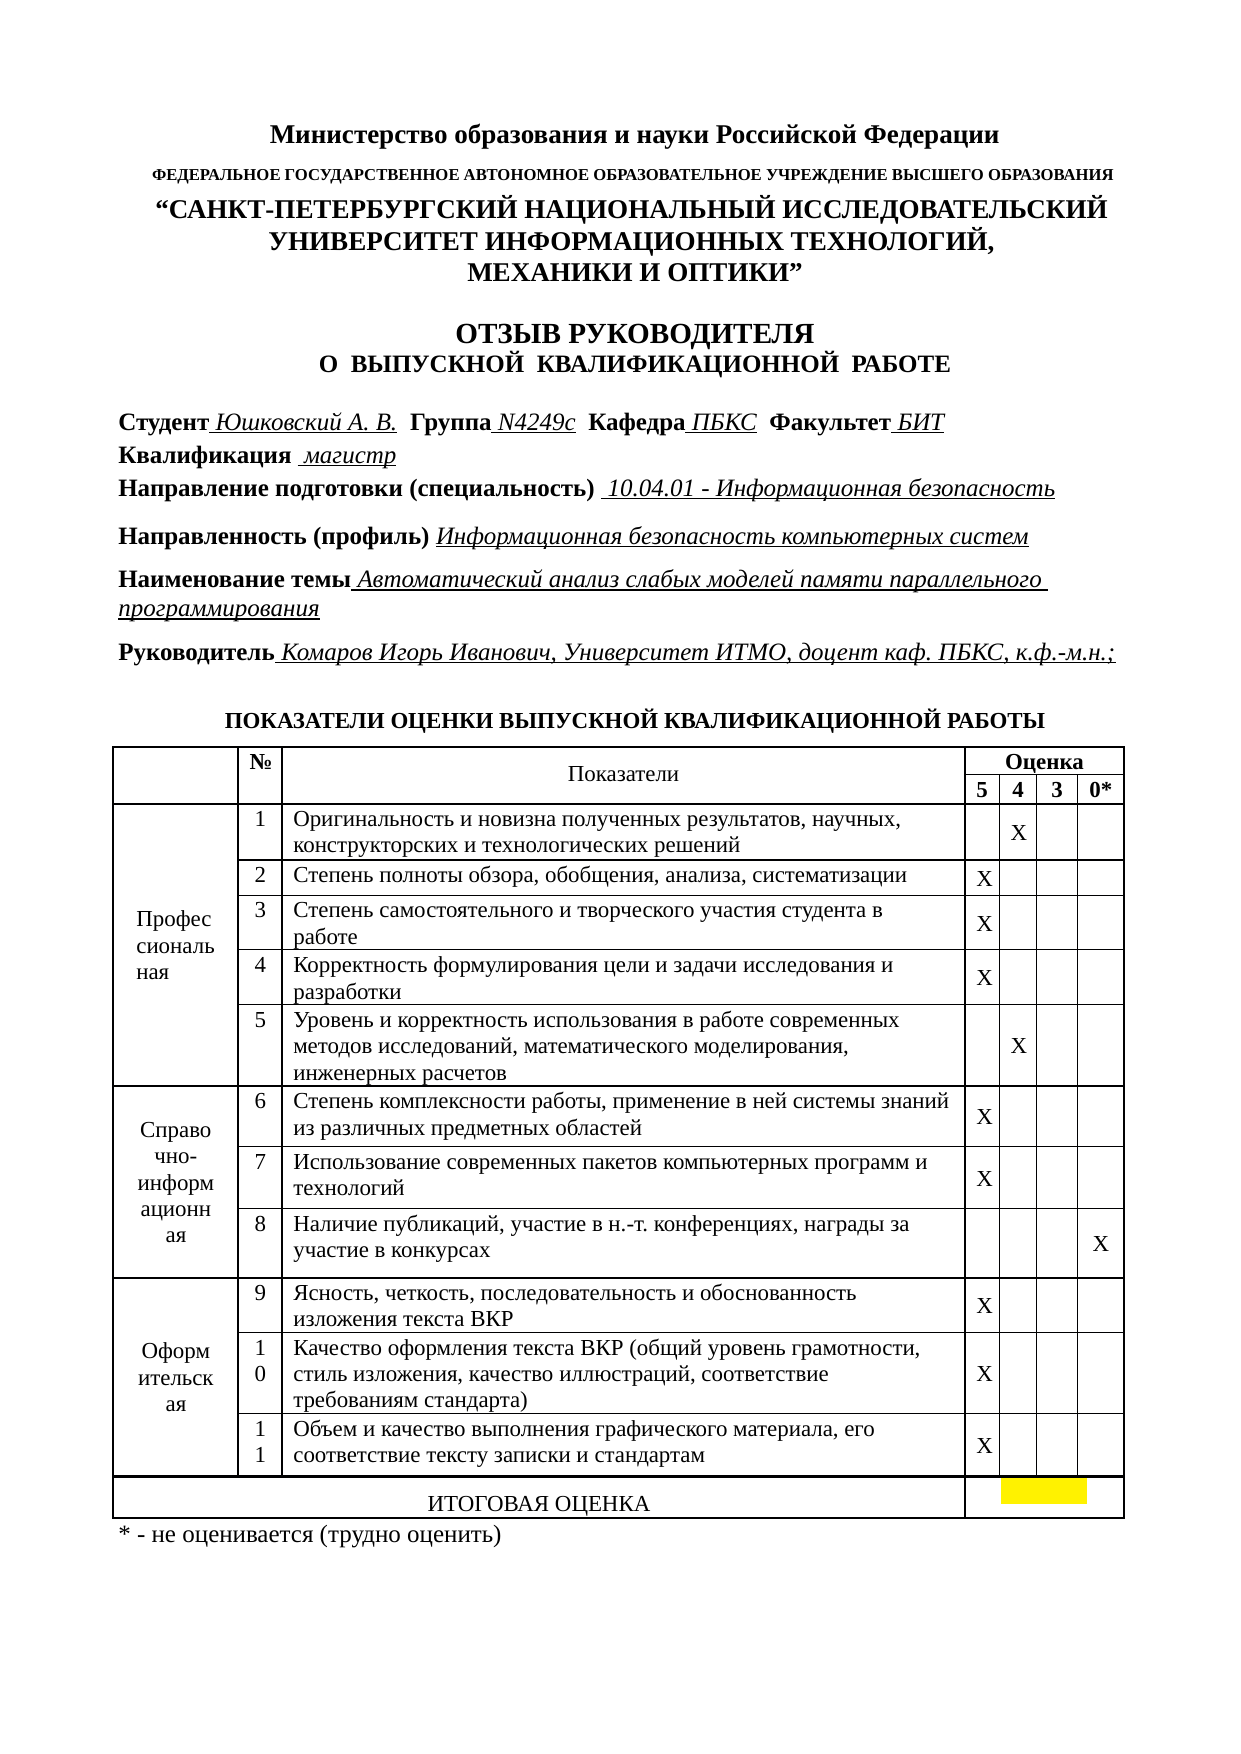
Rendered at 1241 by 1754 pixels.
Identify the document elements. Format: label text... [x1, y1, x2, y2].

table_cell Профессиональная [114, 805, 237, 1085]
text Руководитель Комаров Игорь Иванович, Университет ИТМО, доцент каф. ПБКС, к.ф.-м.н.; [118, 637, 1152, 666]
table_cell Наличие публикаций, участие в н.-т. конференциях, награды за участие в конкурсах [283, 1209, 964, 1277]
text * - не оценивается (трудно оценить) [118, 1519, 1152, 1548]
table_cell X [1000, 805, 1036, 859]
table_cell [1037, 896, 1077, 949]
table_cell [1078, 861, 1123, 894]
table_cell 5 [239, 1005, 281, 1085]
table_cell X [1078, 1209, 1123, 1277]
table_cell X [966, 1333, 999, 1413]
table_cell [1000, 1147, 1036, 1208]
table_cell [239, 774, 281, 803]
table_cell 9 [239, 1279, 281, 1332]
table_cell [966, 1209, 999, 1277]
table_cell Качество оформления текста ВКР (общий уровень грамотности, стиль изложения, качество иллюстраций, соответствие требованиям стандарта) [283, 1333, 964, 1413]
table_cell [1078, 805, 1123, 859]
table_cell 8 [239, 1209, 281, 1277]
table_cell 11 [239, 1414, 281, 1475]
text Наименование темы Автоматический анализ слабых моделей памяти параллельного программирования [118, 564, 1152, 622]
table_cell 0* [1078, 775, 1123, 803]
subtitle ПОКАЗАТЕЛИ ОЦЕНКИ ВЫПУСКНОЙ КВАЛИФИКАЦИОННОЙ РАБОТЫ [118, 707, 1152, 733]
table_cell [1000, 896, 1036, 949]
table_cell 1 [239, 805, 281, 859]
table_cell [1078, 1147, 1123, 1208]
table_cell Степень полноты обзора, обобщения, анализа, систематизации [283, 861, 964, 894]
table_cell X [966, 1279, 999, 1332]
table_cell ИТОГОВАЯ ОЦЕНКА [114, 1478, 964, 1517]
table_cell [1000, 1414, 1036, 1475]
table_cell [966, 805, 999, 859]
table_cell [1037, 861, 1077, 894]
text УНИВЕРСИТЕТ ИНФОРМАЦИОННЫХ ТЕХНОЛОГИЙ, [118, 225, 1152, 256]
table_cell 2 [239, 861, 281, 894]
table_cell [1000, 950, 1036, 1004]
table_cell 3 [1037, 775, 1077, 803]
table_cell [1037, 1087, 1077, 1146]
table_cell [1000, 1209, 1036, 1277]
table_cell X [966, 1414, 999, 1475]
table_cell X [966, 896, 999, 949]
text Направление подготовки (специальность) 10.04.01 - Информационная безопасность [118, 473, 1152, 502]
table_cell [1000, 1333, 1036, 1413]
table_cell [1078, 950, 1123, 1004]
table_cell X [966, 861, 999, 894]
table_cell [966, 1005, 999, 1085]
table_header Оценка [966, 748, 1123, 774]
table_cell [1000, 1087, 1036, 1146]
table_cell Степень комплексности работы, применение в ней системы знаний из различных предметных областей [283, 1087, 964, 1146]
table_cell 4 [1000, 775, 1036, 803]
table_cell 6 [239, 1087, 281, 1146]
table_cell [1078, 1279, 1123, 1332]
table_cell Ясность, четкость, последовательность и обоснованность изложения текста ВКР [283, 1279, 964, 1332]
table_cell [1078, 896, 1123, 949]
table_cell X [966, 950, 999, 1004]
text ОТЗЫВ РУКОВОДИТЕЛЯ [118, 316, 1152, 349]
text МЕХАНИКИ И ОПТИКИ” [118, 256, 1152, 287]
table_cell Объем и качество выполнения графического материала, его соответствие тексту записки и стандартам [283, 1414, 964, 1475]
table_cell [1078, 1333, 1123, 1413]
table_cell [1037, 950, 1077, 1004]
table_cell Справочно- информационная [114, 1087, 237, 1277]
table_cell X [966, 1087, 999, 1146]
table_header [114, 748, 237, 803]
table_cell [966, 1478, 1123, 1517]
table_cell 10 [239, 1333, 281, 1413]
table_cell [1000, 861, 1036, 894]
table_cell Степень самостоятельного и творческого участия студента в работе [283, 896, 964, 949]
text О ВЫПУСКНОЙ КВАЛИФИКАЦИОННОЙ РАБОТЕ [118, 349, 1152, 378]
table_cell [1037, 1333, 1077, 1413]
table_cell [1078, 1005, 1123, 1085]
table_cell Использование современных пакетов компьютерных программ и технологий [283, 1147, 964, 1208]
text Направленность (профиль) Информационная безопасность компьютерных систем [118, 521, 1152, 549]
table_cell [1037, 1414, 1077, 1475]
table_cell Оригинальность и новизна полученных результатов, научных, конструкторских и технологических решений [283, 805, 964, 859]
table_cell X [966, 1147, 999, 1208]
table_cell 5 [966, 775, 999, 803]
text “САНКТ-ПЕТЕРБУРГСКИЙ НАЦИОНАЛЬНЫЙ ИССЛЕДОВАТЕЛЬСКИЙ [118, 193, 1152, 225]
table_header № [239, 748, 281, 774]
text Квалификация магистр [118, 440, 1152, 468]
table_cell [1037, 1209, 1077, 1277]
table_cell Оформительская [114, 1279, 237, 1475]
table_cell [1037, 1279, 1077, 1332]
table_cell [1078, 1414, 1123, 1475]
table_cell [1000, 1279, 1036, 1332]
table_cell [1037, 1005, 1077, 1085]
subtitle ФЕДЕРАЛЬНОЕ ГОСУДАРСТВЕННОЕ АВТОНОМНОЕ ОБРАЗОВАТЕЛЬНОЕ УЧРЕЖДЕНИЕ ВЫСШЕГО ОБРАЗОВАНИЯ [118, 165, 1152, 184]
table_cell X [1000, 1005, 1036, 1085]
table_cell [1037, 1147, 1077, 1208]
table_cell 7 [239, 1147, 281, 1208]
table_header Показатели [283, 748, 964, 803]
table_cell [1078, 1087, 1123, 1146]
table_cell Корректность формулирования цели и задачи исследования и разработки [283, 950, 964, 1004]
table_cell [1037, 805, 1077, 859]
title Министерство образования и науки Российской Федерации [118, 118, 1152, 149]
table_cell 3 [239, 896, 281, 949]
text Студент Юшковский А. В. Группа N4249c Кафедра ПБКС Факультет БИТ [118, 407, 1152, 436]
table_cell 4 [239, 950, 281, 1004]
table_cell Уровень и корректность использования в работе современных методов исследований, математического моделирования, инженерных расчетов [283, 1005, 964, 1085]
